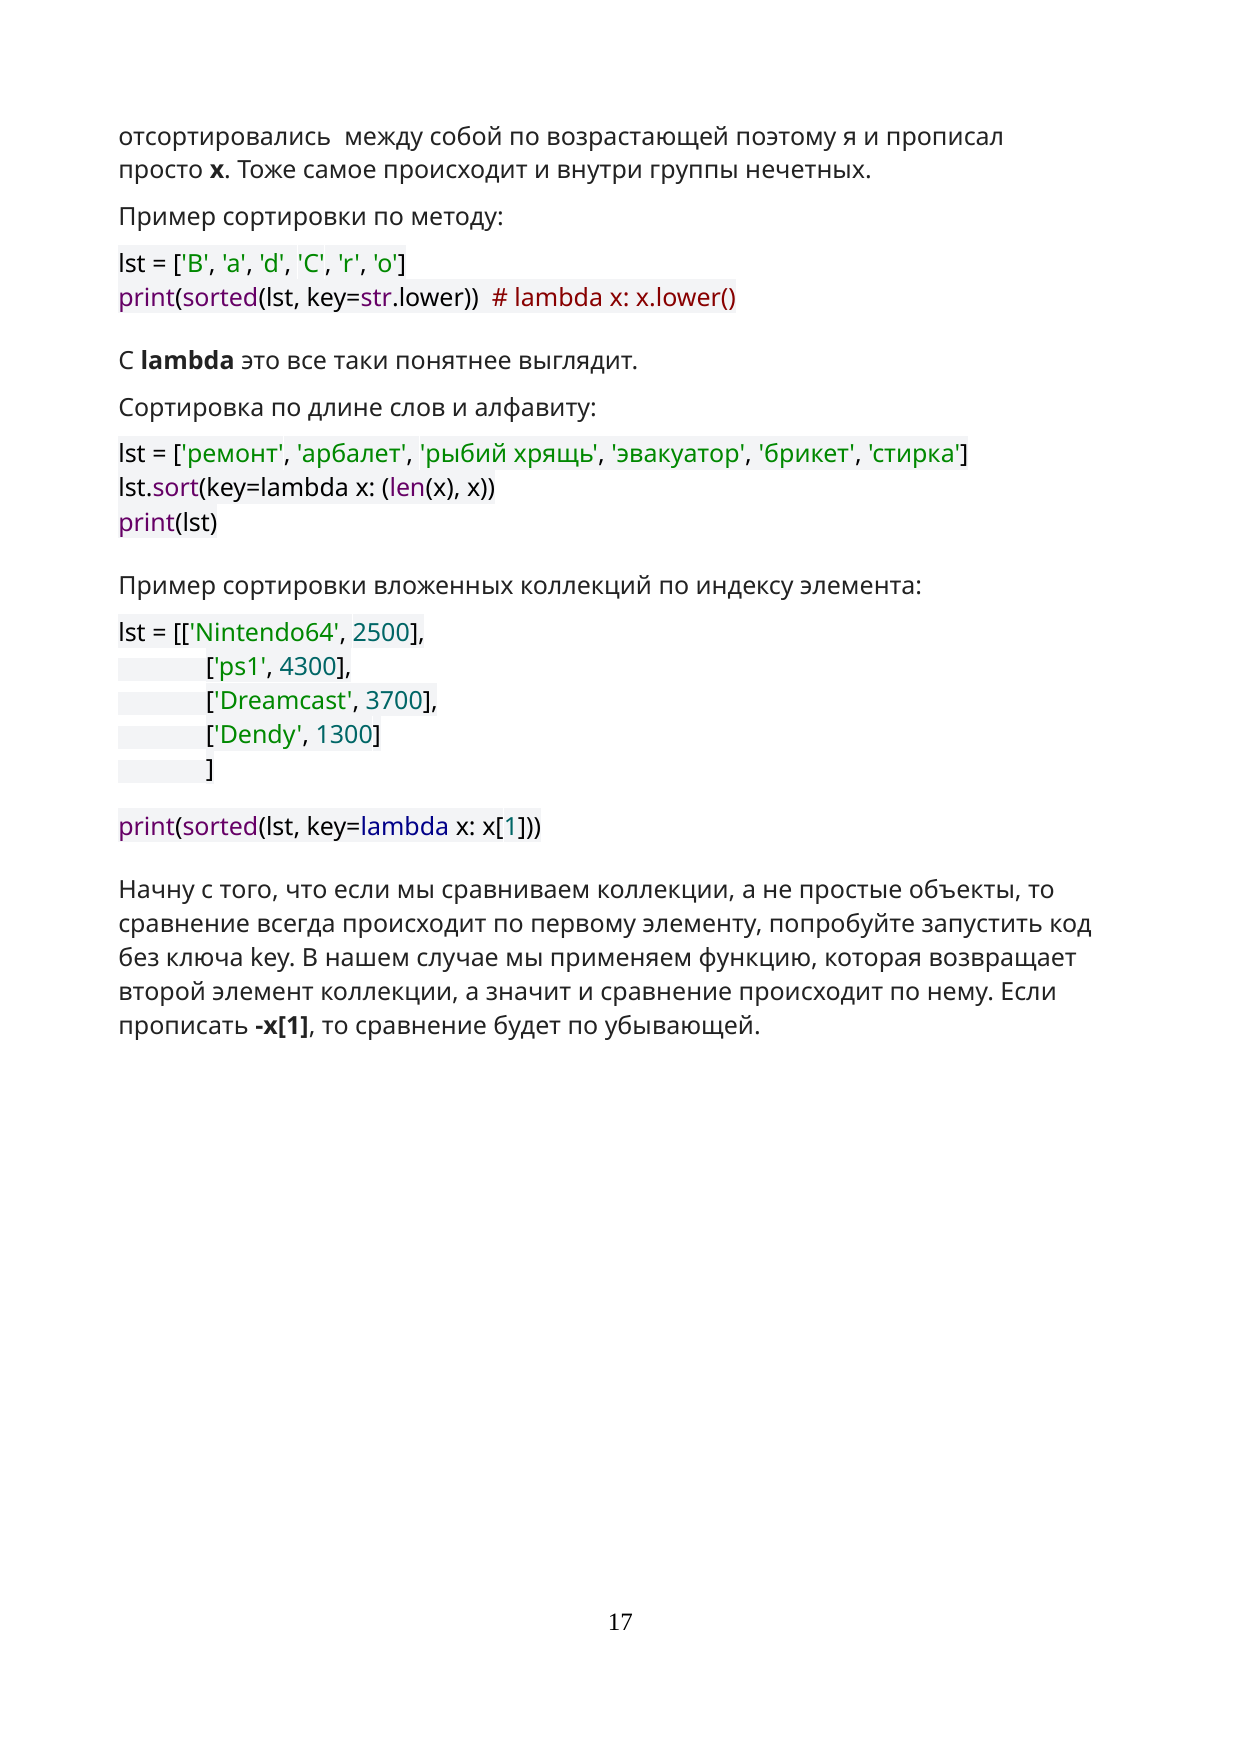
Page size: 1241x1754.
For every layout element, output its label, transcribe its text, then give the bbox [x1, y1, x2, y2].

text ['Dendy', 1300] [118, 716, 1122, 751]
text print(sorted(lst, key=str.lower)) # lambda x: x.lower() [118, 279, 1122, 313]
text print(sorted(lst, key=lambda x: x[1])) [118, 808, 1122, 842]
text Сортировка по длине слов и алфавиту: [118, 389, 1122, 423]
text ['ps1', 4300], [118, 648, 1122, 682]
text lst = [['Nintendo64', 2500], [118, 614, 1122, 648]
text отсортировались между собой по возрастающей поэтому я и прописал просто x. Тоже самое происходит и внутри группы нечетных. [118, 118, 1122, 186]
text lst = ['B', 'a', 'd', 'C', 'r', 'o'] [118, 245, 1122, 279]
text lst = ['ремонт', 'арбалет', 'рыбий хрящь', 'эвакуатор', 'брикет', 'стирка'] [118, 436, 1122, 470]
text lst.sort(key=lambda x: (len(x), x)) [118, 470, 1122, 504]
text С lambda это все таки понятнее выглядит. [118, 343, 1122, 377]
text ['Dreamcast', 3700], [118, 682, 1122, 716]
text ] [118, 751, 1122, 784]
text print(lst) [118, 504, 1122, 538]
text Пример сортировки вложенных коллекций по индексу элемента: [118, 568, 1122, 602]
text Пример сортировки по методу: [118, 199, 1122, 233]
text Начну с того, что если мы сравниваем коллекции, а не простые объекты, то сравнение всегда происходит по первому элементу, попробуйте запустить код без ключа key. В нашем случае мы применяем функцию, которая возвращает второй элемент коллекции, а значит и сравнение происходит по нему. Если прописать -x[1], то сравнение будет по убывающей. [118, 872, 1122, 1042]
